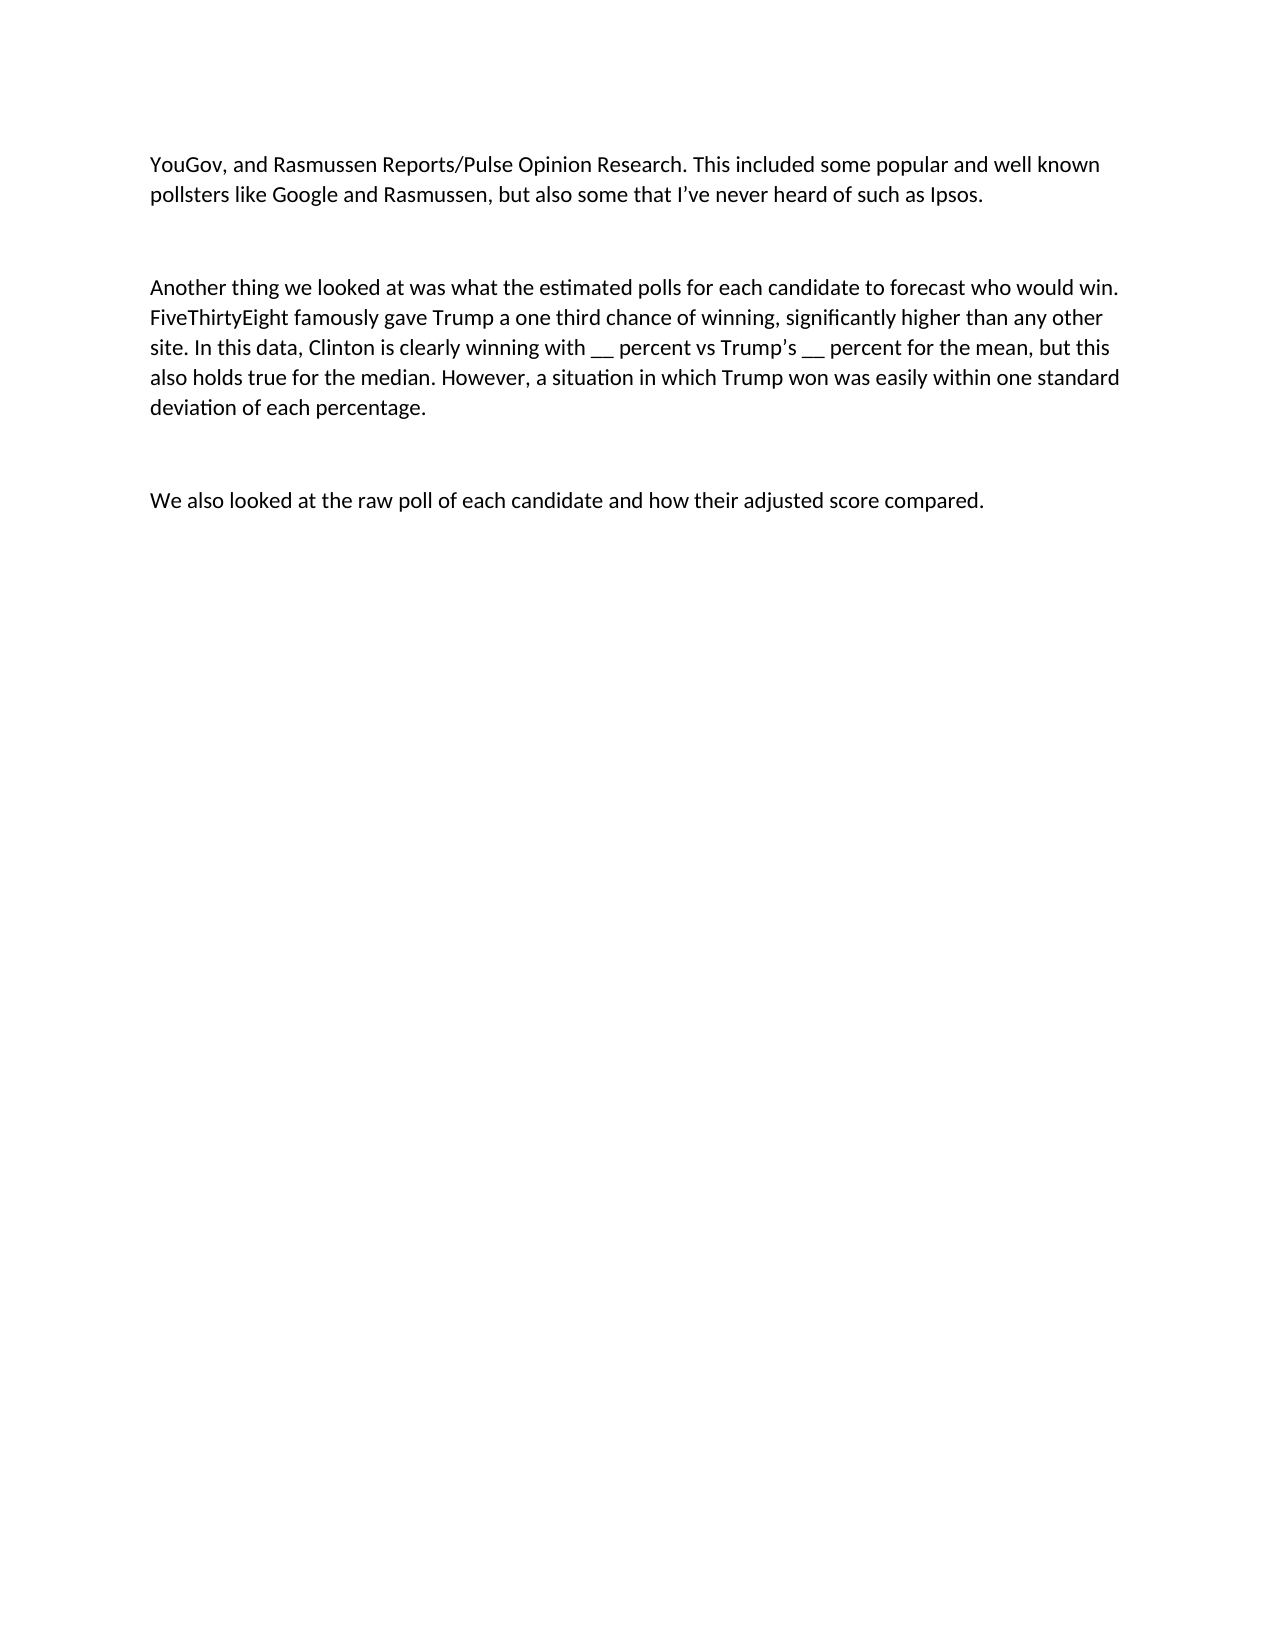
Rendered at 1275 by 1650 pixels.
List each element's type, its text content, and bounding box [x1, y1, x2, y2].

text Another thing we looked at was what the estimated polls for each candidate to forecast who would win. FiveThirtyEight famously gave Trump a one third chance of winning, significantly higher than any other site. In this data, Clinton is clearly winning with __ percent vs Trump’s __ percent for the mean, but this also holds true for the median. However, a situation in which Trump won was easily within one standard deviation of each percentage. [150, 273, 1125, 421]
text We also looked at the raw poll of each candidate and how their adjusted score compared. [150, 486, 1125, 514]
text YouGov, and Rasmussen Reports/Pulse Opinion Research. This included some popular and well known pollsters like Google and Rasmussen, but also some that I’ve never heard of such as Ipsos. [150, 150, 1125, 208]
